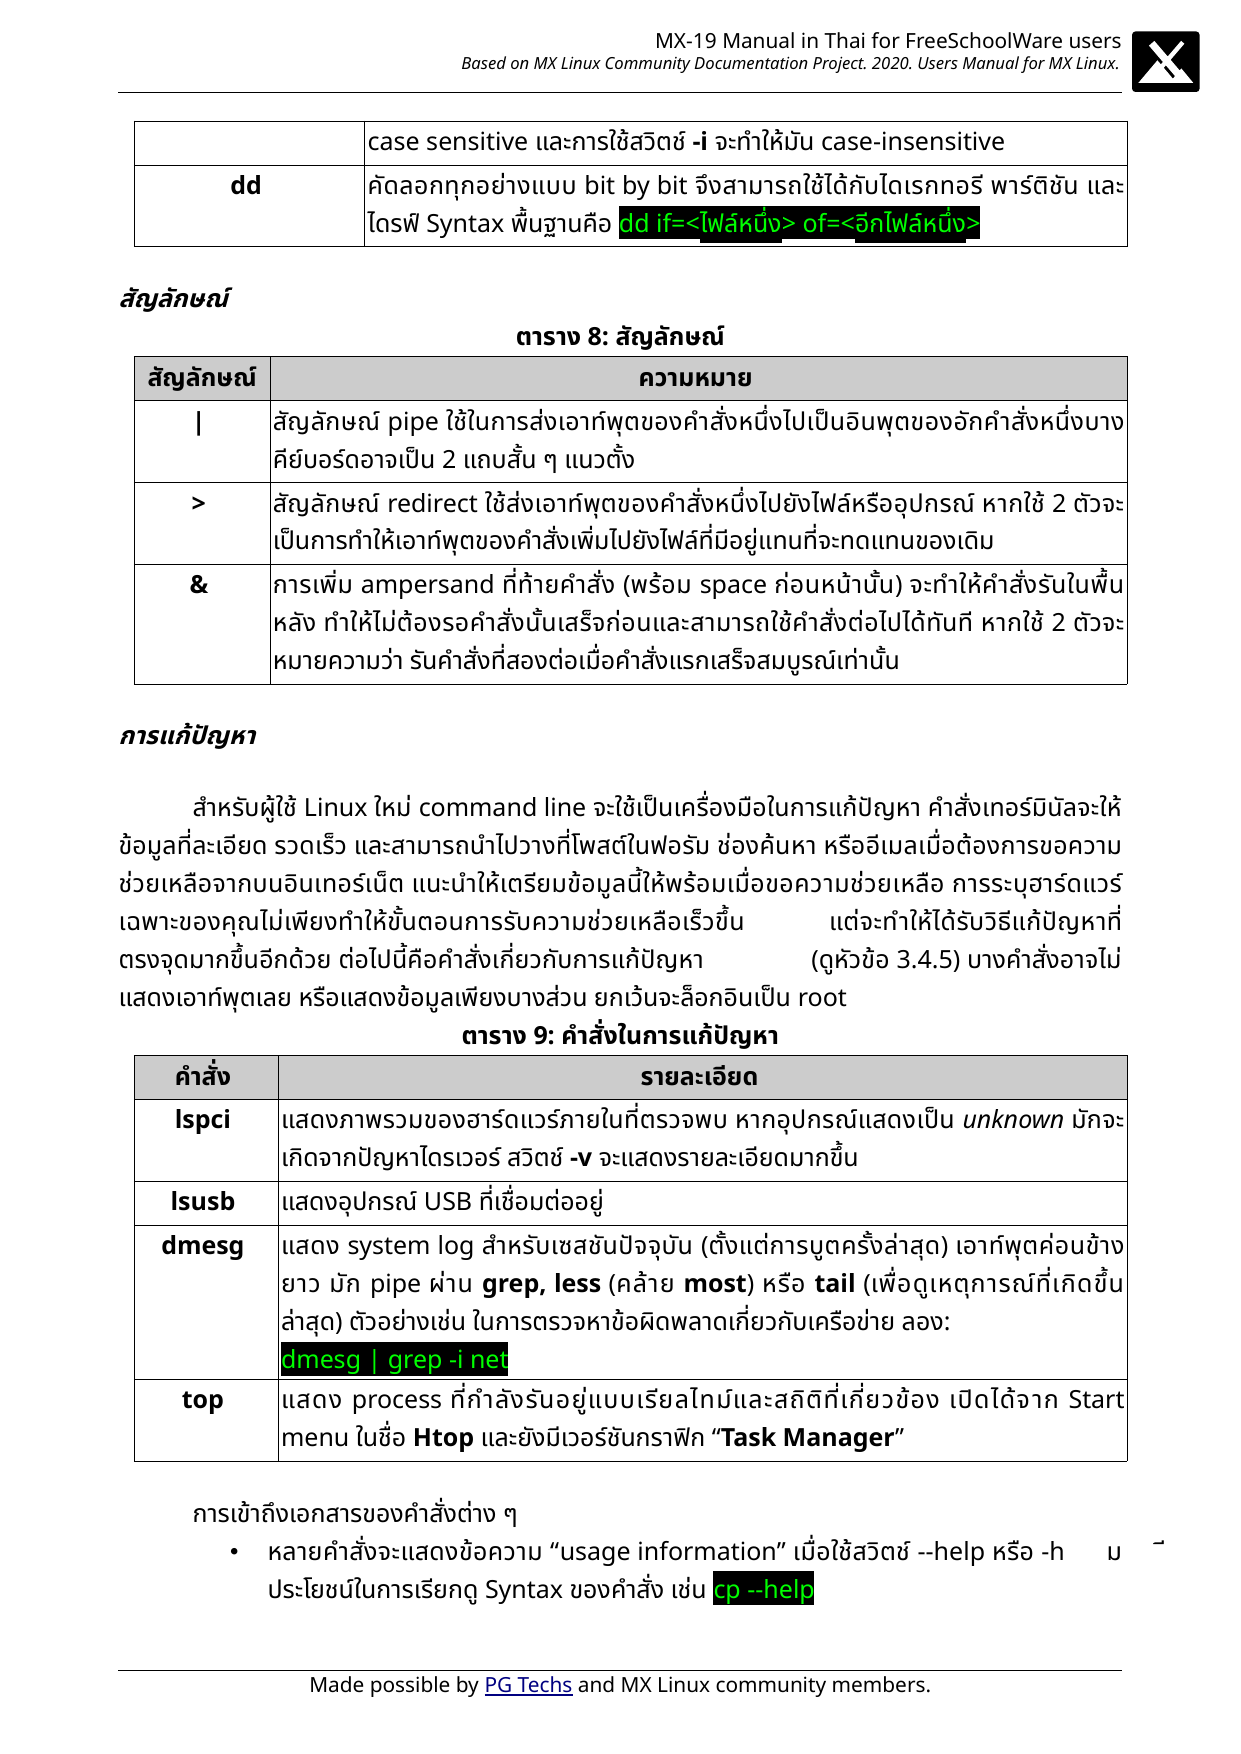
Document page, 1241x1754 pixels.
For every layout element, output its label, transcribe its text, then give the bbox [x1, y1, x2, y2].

table_cell แสดงอุปกรณ์ USB ที่เชื่อมต่ออยู่ [279, 1182, 1127, 1225]
text ตาราง 9: คำสั่งในการแก้ปัญหา [118, 1017, 1122, 1055]
table_cell case sensitive และการใช้สวิตช์ -i จะทำให้มัน case-insensitive [365, 122, 1127, 164]
table_cell [135, 122, 364, 164]
table_cell คัดลอกทุกอย่างแบบ bit by bit จึงสามารถใช้ได้กับไดเรกทอรี พาร์ติชัน และไดรฟ์ Syntax พื้นฐานคือ dd if=<ไฟล์หนึ่ง> of=<อีกไฟล์หนึ่ง> [365, 166, 1127, 246]
table_cell dmesg [135, 1226, 278, 1379]
table_cell & [135, 565, 270, 684]
table_cell top [135, 1380, 278, 1461]
table_cell แสดง process ที่กำลังรันอยู่แบบเรียลไทม์และสถิติที่เกี่ยวข้อง เปิดได้จาก Start menu ในชื่อ Htop และยังมีเวอร์ชันกราฟิก “Task Manager” [279, 1380, 1127, 1461]
table_cell สัญลักษณ์ redirect ใช้ส่งเอาท์พุตของคำสั่งหนึ่งไปยังไฟล์หรืออุปกรณ์ หากใช้ 2 ตัวจะเป็นการทำให้เอาท์พุตของคำสั่งเพิ่มไปยังไฟล์ที่มีอยู่แทนที่จะทดแทนของเดิม [271, 483, 1127, 564]
table_cell lspci [135, 1100, 278, 1181]
table_header คำสั่ง [135, 1056, 278, 1099]
list หลายคำสั่งจะแสดงข้อความ “usage information” เมื่อใช้สวิตช์ --help หรือ -h มีประโยชน์ในการเรียกดู Syntax ของคำสั่ง เช่น cp --help [230, 1533, 1122, 1609]
table_header ความหมาย [271, 357, 1127, 400]
table_cell แสดงภาพรวมของฮาร์ดแวร์ภายในที่ตรวจพบ หากอุปกรณ์แสดงเป็น unknown มักจะเกิดจากปัญหาไดรเวอร์ สวิตช์ -v จะแสดงรายละเอียดมากขึ้น [279, 1100, 1127, 1181]
table_cell > [135, 483, 270, 564]
text สำหรับผู้ใช้ Linux ใหม่ command line จะใช้เป็นเครื่องมือในการแก้ปัญหา คำสั่งเทอร์มินัลจะให้ข้อมูลที่ละเอียด รวดเร็ว และสามารถนำไปวางที่โพสต์ในฟอรัม ช่องค้นหา หรืออีเมลเมื่อต้องการขอความช่วยเหลือจากบนอินเทอร์เน็ต แนะนำให้เตรียมข้อมูลนี้ให้พร้อมเมื่อขอความช่วยเหลือ การระบุฮาร์ดแวร์เฉพาะของคุณไม่เพียงทำให้ขั้นตอนการรับความช่วยเหลือเร็วขึ้น แต่จะทำให้ได้รับวิธีแก้ปัญหาที่ตรงจุดมากขึ้นอีกด้วย ต่อไปนี้คือคำสั่งเกี่ยวกับการแก้ปัญหา (ดูหัวข้อ 3.4.5) บางคำสั่งอาจไม่แสดงเอาท์พุตเลย หรือแสดงข้อมูลเพียงบางส่วน ยกเว้นจะล็อกอินเป็น root [118, 790, 1122, 1017]
table_cell สัญลักษณ์ pipe ใช้ในการส่งเอาท์พุตของคำสั่งหนึ่งไปเป็นอินพุตของอักคำสั่งหนึ่งบางคีย์บอร์ดอาจเป็น 2 แถบสั้น ๆ แนวตั้ง [271, 401, 1127, 482]
table_header สัญลักษณ์ [135, 357, 270, 400]
table_cell | [135, 401, 270, 482]
table_header รายละเอียด [279, 1056, 1127, 1099]
table_cell dd [135, 166, 364, 246]
text สัญลักษณ์ [118, 281, 1122, 318]
table_cell แสดง system log สำหรับเซสชันปัจจุบัน (ตั้งแต่การบูตครั้งล่าสุด) เอาท์พุตค่อนข้างยาว มัก pipe ผ่าน grep, less (คล้าย most) หรือ tail (เพื่อดูเหตุการณ์ที่เกิดขึ้นล่าสุด) ตัวอย่างเช่น ในการตรวจหาข้อผิดพลาดเกี่ยวกับเครือข่าย ลอง: dmesg | grep -i net [279, 1226, 1127, 1379]
text การเข้าถึงเอกสารของคำสั่งต่าง ๆ [118, 1495, 1122, 1533]
text การแก้ปัญหา [118, 718, 1122, 756]
table_cell การเพิ่ม ampersand ที่ท้ายคำสั่ง (พร้อม space ก่อนหน้านั้น) จะทำให้คำสั่งรันในพื้นหลัง ทำให้ไม่ต้องรอคำสั่งนั้นเสร็จก่อนและสามารถใช้คำสั่งต่อไปได้ทันที หากใช้ 2 ตัวจะหมายความว่า รันคำสั่งที่สองต่อเมื่อคำสั่งแรกเสร็จสมบูรณ์เท่านั้น [271, 565, 1127, 684]
table_cell lsusb [135, 1182, 278, 1225]
text ตาราง 8: สัญลักษณ์ [118, 318, 1122, 356]
